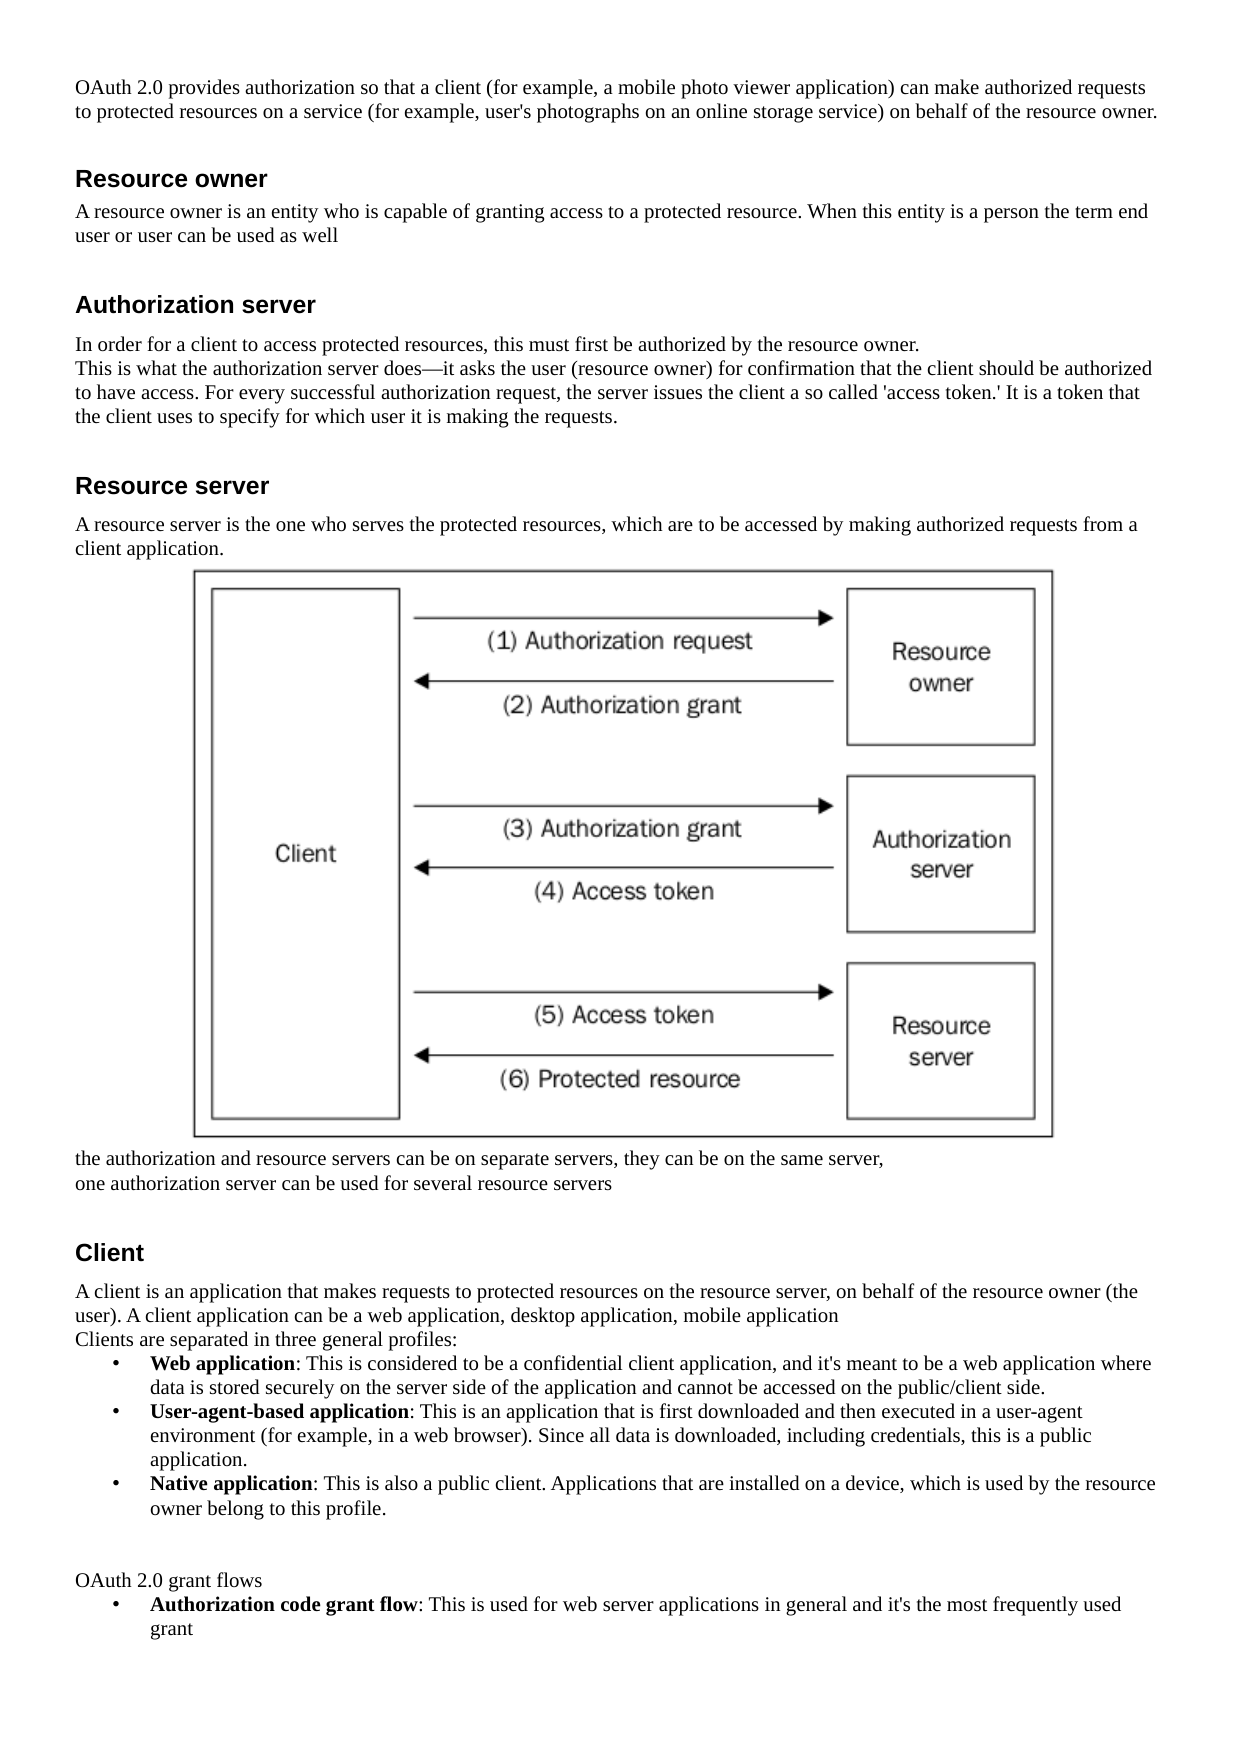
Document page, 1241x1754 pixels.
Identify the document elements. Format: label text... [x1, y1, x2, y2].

subtitle Resource server [75, 471, 1165, 500]
text A client is an application that makes requests to protected resources on the resource server, on behalf of the resource owner (the user). A client application can be a web application, desktop application, mobile application [75, 1279, 1165, 1327]
subtitle Client [75, 1238, 1165, 1266]
list Web application: This is considered to be a confidential client application, and it's meant to be a web application where data is stored securely on the server side of the application and cannot be accessed on the public/client side. [112, 1351, 1165, 1399]
text OAuth 2.0 grant flows [75, 1568, 1165, 1592]
text one authorization server can be used for several resource servers [75, 1170, 1165, 1194]
text A resource server is the one who serves the protected resources, which are to be accessed by making authorized requests from a client application. [75, 512, 1165, 560]
list User-agent-based application: This is an application that is first downloaded and then executed in a user-agent environment (for example, in a web browser). Since all data is downloaded, including credentials, this is a public application. [112, 1399, 1165, 1471]
subtitle Resource owner [75, 164, 1165, 193]
text OAuth 2.0 provides authorization so that a client (for example, a mobile photo viewer application) can make authorized requests to protected resources on a service (for example, user's photographs on an online storage service) on behalf of the resource owner. [75, 75, 1165, 123]
text This is what the authorization server does—it asks the user (resource owner) for confirmation that the client should be authorized to have access. For every successful authorization request, the server issues the client a so called 'access token.' It is a token that the client uses to specify for which user it is making the requests. [75, 356, 1165, 428]
subtitle Authorization server [75, 291, 1165, 319]
picture [180, 560, 1060, 1147]
list Native application: This is also a public client. Applications that are installed on a device, which is used by the resource owner belong to this profile. [112, 1471, 1165, 1519]
text the authorization and resource servers can be on separate servers, they can be on the same server, [75, 560, 1165, 1170]
text In order for a client to access protected resources, this must first be authorized by the resource owner. [75, 332, 1165, 356]
list Authorization code grant flow: This is used for web server applications in general and it's the most frequently used grant [112, 1592, 1165, 1640]
text Clients are separated in three general profiles: [75, 1327, 1165, 1351]
text A resource owner is an entity who is capable of granting access to a protected resource. When this entity is a person the term end user or user can be used as well [75, 199, 1165, 247]
